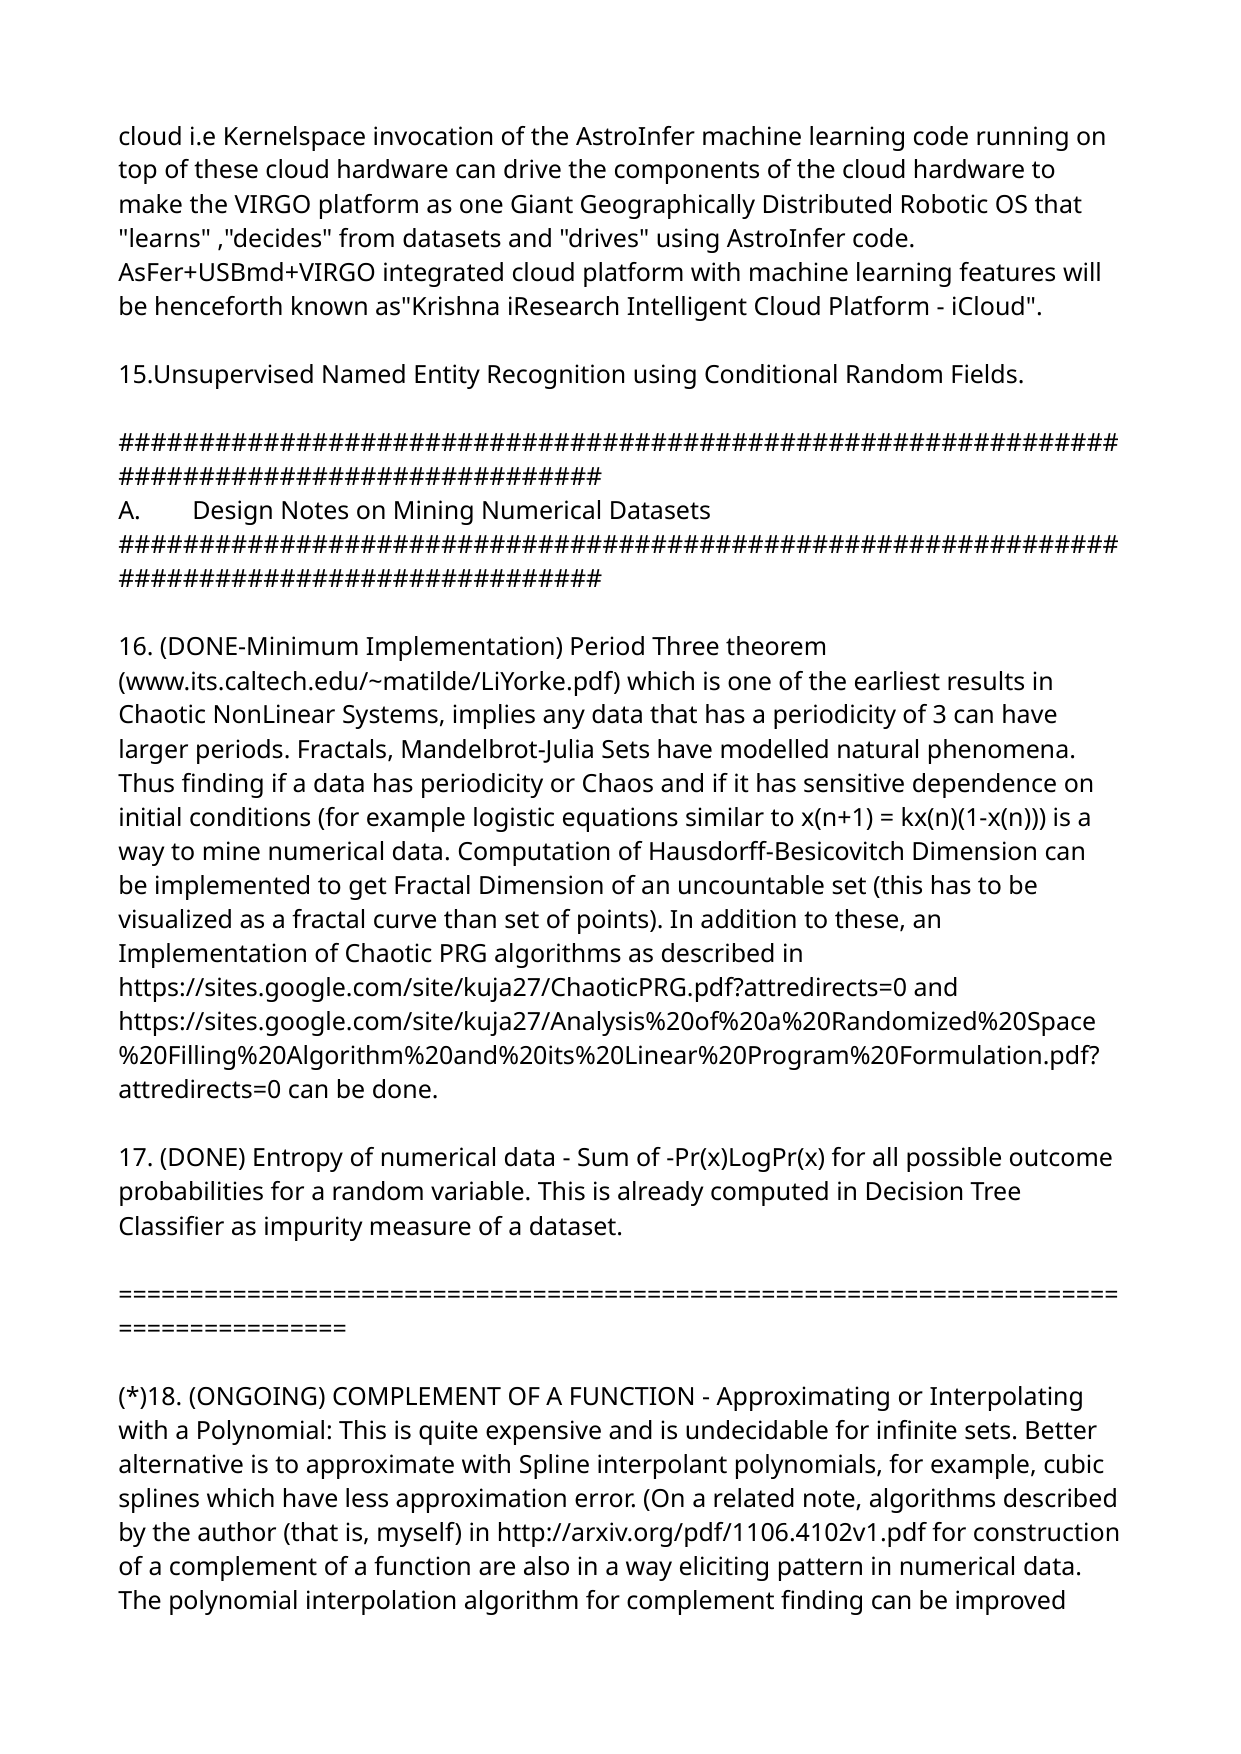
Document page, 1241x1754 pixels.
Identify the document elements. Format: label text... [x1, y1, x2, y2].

text 17. (DONE) Entropy of numerical data - Sum of -Pr(x)LogPr(x) for all possible outcome probabilities for a random variable. This is already computed in Decision Tree Classifier as impurity measure of a dataset. [118, 1140, 1122, 1242]
text (*)18. (ONGOING) COMPLEMENT OF A FUNCTION - Approximating or Interpolating with a Polynomial: This is quite expensive and is undecidable for infinite sets. Better alternative is to approximate with Spline interpolant polynomials, for example, cubic splines which have less approximation error. (On a related note, algorithms described by the author (that is, myself) in http://arxiv.org/pdf/1106.4102v1.pdf for construction of a complement of a function are also in a way eliciting pattern in numerical data. The polynomial interpolation algorithm for complement finding can be improved [118, 1378, 1122, 1617]
text 15.Unsupervised Named Entity Recognition using Conditional Random Fields. [118, 357, 1122, 391]
text 16. (DONE-Minimum Implementation) Period Three theorem (www.its.caltech.edu/~matilde/LiYorke.pdf) which is one of the earliest results in Chaotic NonLinear Systems, implies any data that has a periodicity of 3 can have larger periods. Fractals, Mandelbrot-Julia Sets have modelled natural phenomena. Thus finding if a data has periodicity or Chaos and if it has sensitive dependence on initial conditions (for example logistic equations similar to x(n+1) = kx(n)(1-x(n))) is a way to mine numerical data. Computation of Hausdorff-Besicovitch Dimension can be implemented to get Fractal Dimension of an uncountable set (this has to be visualized as a fractal curve than set of points). In addition to these, an Implementation of Chaotic PRG algorithms as described in https://sites.google.com/site/kuja27/ChaoticPRG.pdf?attredirects=0 and https://sites.google.com/site/kuja27/Analysis%20of%20a%20Randomized%20Space%20Filling%20Algorithm%20and%20its%20Linear%20Program%20Formulation.pdf?attredirects=0 can be done. [118, 629, 1122, 1106]
text ############################################################################################ [118, 527, 1122, 595]
text cloud i.e Kernelspace invocation of the AstroInfer machine learning code running on top of these cloud hardware can drive the components of the cloud hardware to make the VIRGO platform as one Giant Geographically Distributed Robotic OS that "learns" ,"decides" from datasets and "drives" using AstroInfer code. AsFer+USBmd+VIRGO integrated cloud platform with machine learning features will be henceforth known as"Krishna iResearch Intelligent Cloud Platform - iCloud". [118, 118, 1122, 322]
text ====================================================================================== [118, 1276, 1122, 1344]
text A. Design Notes on Mining Numerical Datasets [118, 493, 1122, 527]
text ############################################################################################ [118, 425, 1122, 493]
